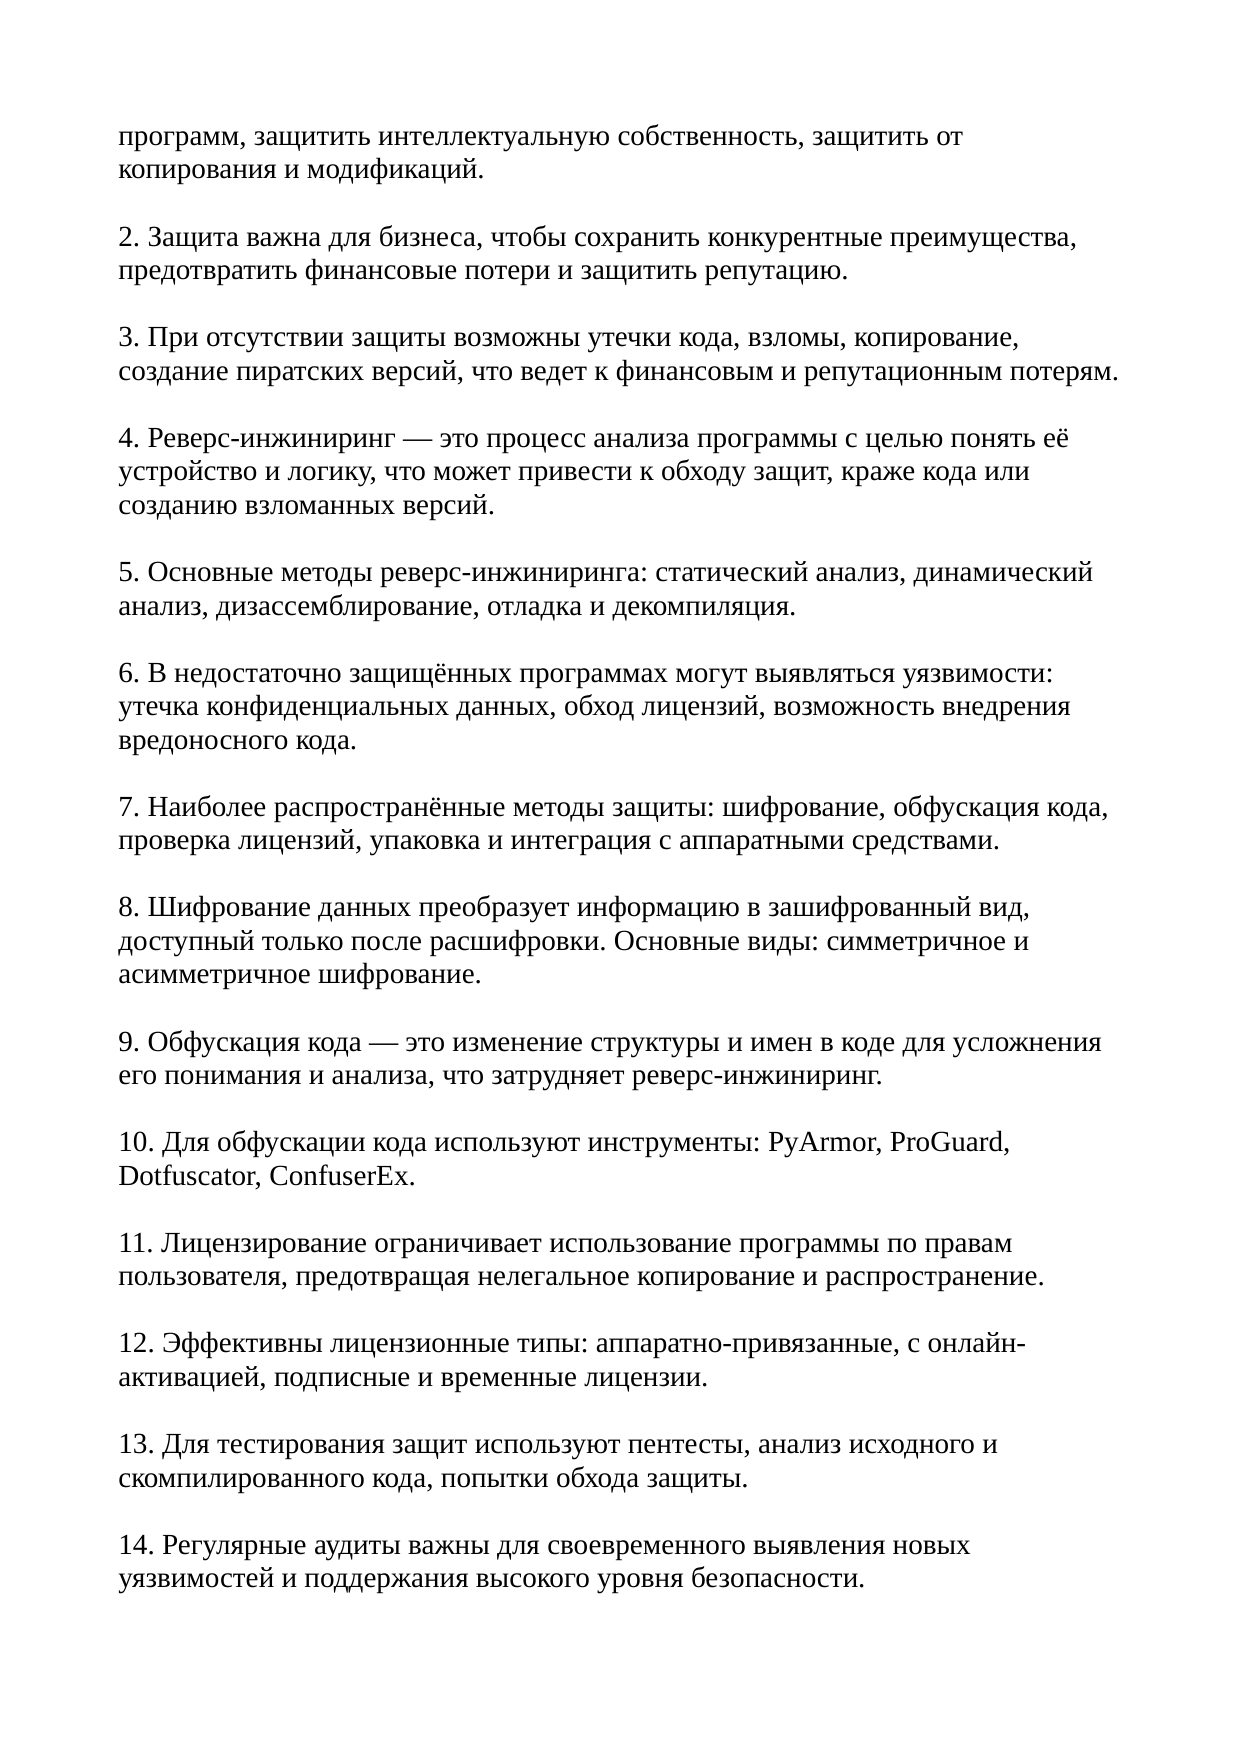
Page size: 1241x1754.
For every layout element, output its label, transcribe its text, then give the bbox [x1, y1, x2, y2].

text программ, защитить интеллектуальную собственность, защитить от копирования и модификаций. 2. Защита важна для бизнеса, чтобы сохранить конкурентные преимущества, предотвратить финансовые потери и защитить репутацию. 3. При отсутствии защиты возможны утечки кода, взломы, копирование, создание пиратских версий, что ведет к финансовым и репутационным потерям. 4. Реверс-инжиниринг — это процесс анализа программы с целью понять её устройство и логику, что может привести к обходу защит, краже кода или созданию взломанных версий. 5. Основные методы реверс-инжиниринга: статический анализ, динамический анализ, дизассемблирование, отладка и декомпиляция. 6. В недостаточно защищённых программах могут выявляться уязвимости: утечка конфиденциальных данных, обход лицензий, возможность внедрения вредоносного кода. 7. Наиболее распространённые методы защиты: шифрование, обфускация кода, проверка лицензий, упаковка и интеграция с аппаратными средствами. 8. Шифрование данных преобразует информацию в зашифрованный вид, доступный только после расшифровки. Основные виды: симметричное и асимметричное шифрование. 9. Обфускация кода — это изменение структуры и имен в коде для усложнения его понимания и анализа, что затрудняет реверс-инжиниринг. 10. Для обфускации кода используют инструменты: PyArmor, ProGuard, Dotfuscator, ConfuserEx. 11. Лицензирование ограничивает использование программы по правам пользователя, предотвращая нелегальное копирование и распространение. 12. Эффективны лицензионные типы: аппаратно-привязанные, с онлайн-активацией, подписные и временные лицензии. 13. Для тестирования защит используют пентесты, анализ исходного и скомпилированного кода, попытки обхода защиты. 14. Регулярные аудиты важны для своевременного выявления новых уязвимостей и поддержания высокого уровня безопасности. [118, 118, 1122, 1627]
